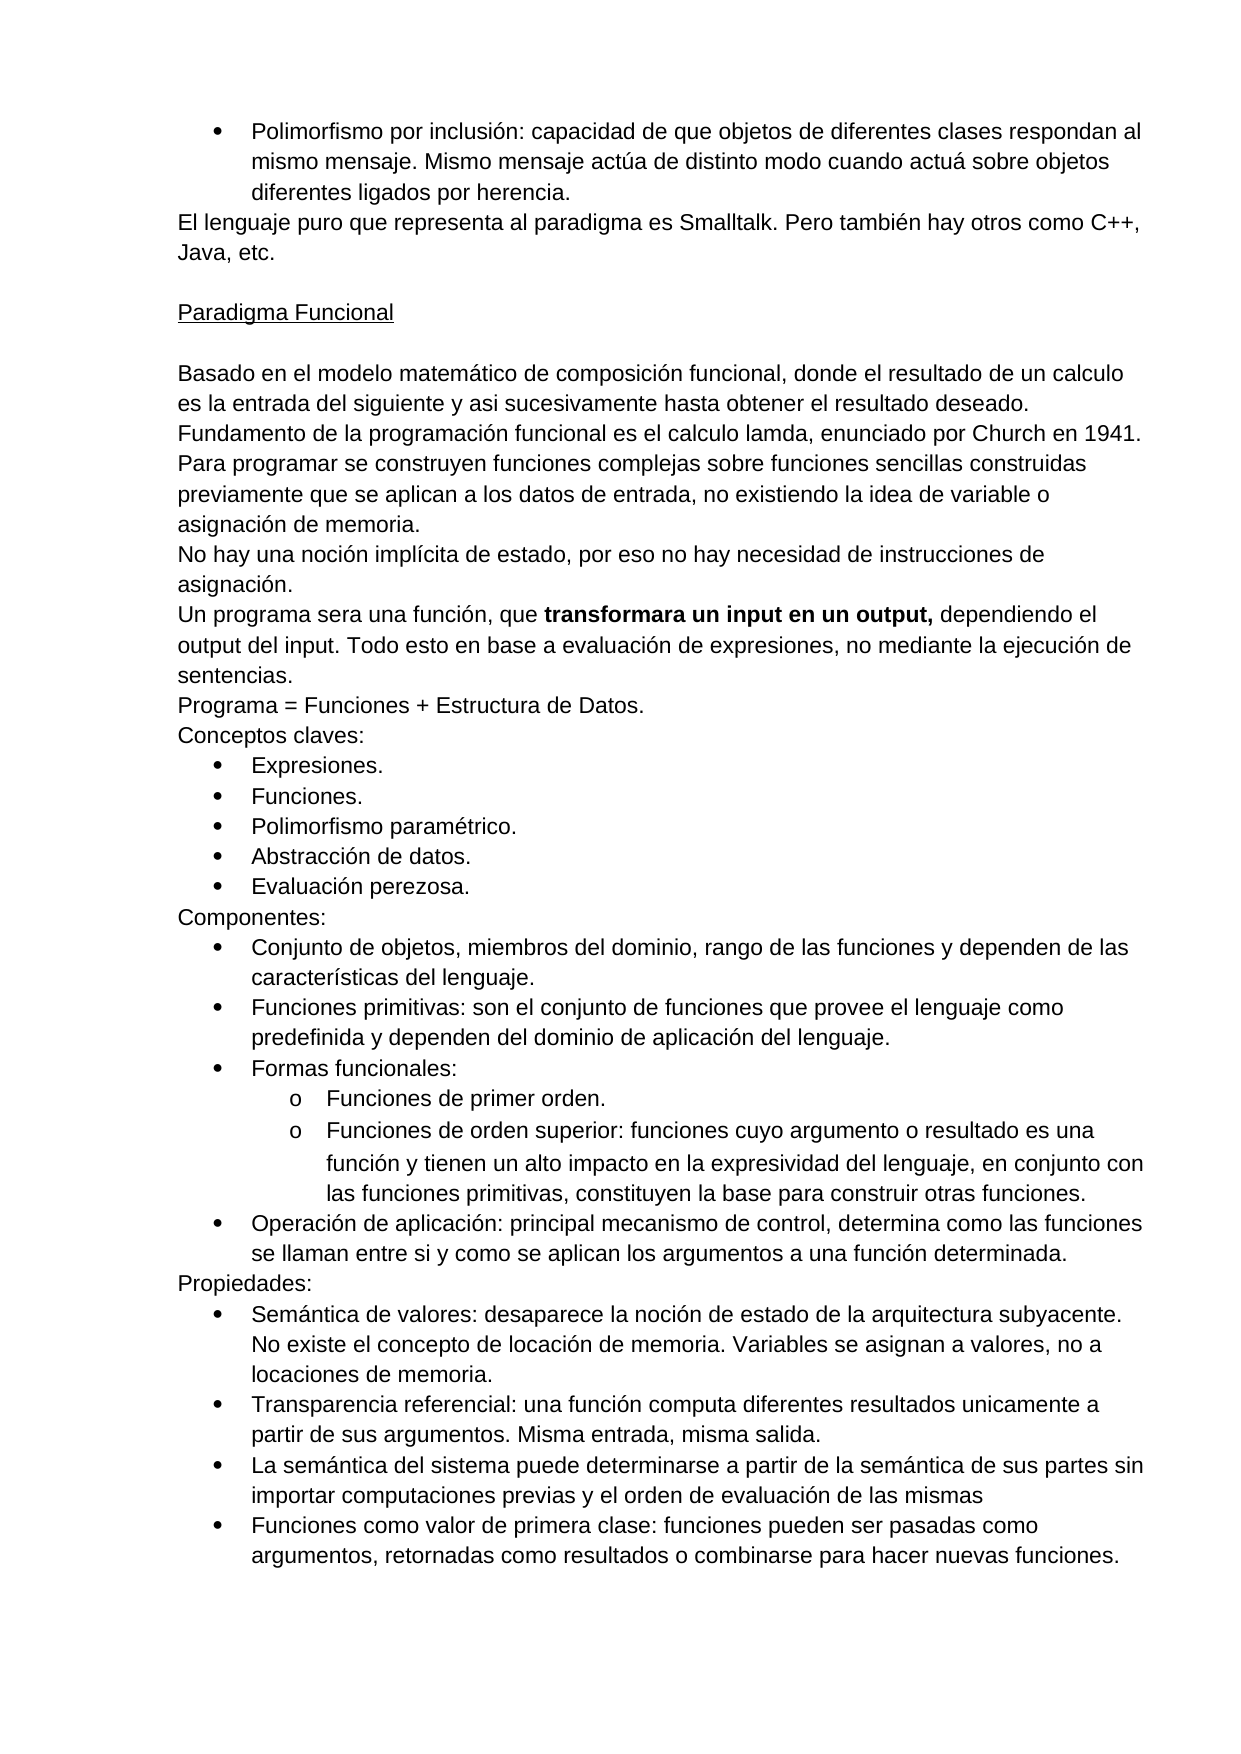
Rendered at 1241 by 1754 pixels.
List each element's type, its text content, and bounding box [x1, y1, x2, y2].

list Fundamento de la programación funcional es el calculo lamda, enunciado por Church en 1941. [177, 420, 1152, 447]
list Conceptos claves: [177, 722, 1152, 749]
list Funciones como valor de primera clase: funciones pueden ser pasadas como argumentos, retornadas como resultados o combinarse para hacer nuevas funciones. [213, 1512, 1152, 1568]
list Conjunto de objetos, miembros del dominio, rango de las funciones y dependen de las características del lenguaje. [213, 934, 1152, 990]
list Transparencia referencial: una función computa diferentes resultados unicamente a partir de sus argumentos. Misma entrada, misma salida. [213, 1391, 1152, 1448]
list El lenguaje puro que representa al paradigma es Smalltalk. Pero también hay otros como C++, Java, etc. [177, 209, 1152, 265]
list Propiedades: [177, 1270, 1152, 1297]
list Paradigma Funcional [177, 299, 1152, 326]
list Operación de aplicación: principal mecanismo de control, determina como las funciones se llaman entre si y como se aplican los argumentos a una función determinada. [213, 1210, 1152, 1266]
list Funciones. [213, 783, 1152, 809]
list Semántica de valores: desaparece la noción de estado de la arquitectura subyacente. No existe el concepto de locación de memoria. Variables se asignan a valores, no a locaciones de memoria. [213, 1301, 1152, 1387]
list La semántica del sistema puede determinarse a partir de la semántica de sus partes sin importar computaciones previas y el orden de evaluación de las mismas [213, 1452, 1152, 1508]
list Un programa sera una función, que transformara un input en un output, dependiendo el output del input. Todo esto en base a evaluación de expresiones, no mediante la ejecución de sentencias. [177, 601, 1152, 688]
list Polimorfismo paramétrico. [213, 813, 1152, 839]
list Abstracción de datos. [213, 843, 1152, 869]
list Programa = Funciones + Estructura de Datos. [177, 692, 1152, 718]
list Funciones de orden superior: funciones cuyo argumento o resultado es una función y tienen un alto impacto en la expresividad del lenguaje, en conjunto con las funciones primitivas, constituyen la base para construir otras funciones. [288, 1117, 1152, 1206]
list Componentes: [177, 903, 1152, 930]
list Para programar se construyen funciones complejas sobre funciones sencillas construidas previamente que se aplican a los datos de entrada, no existiendo la idea de variable o asignación de memoria. [177, 450, 1152, 537]
list Funciones de primer orden. [288, 1085, 1152, 1113]
list Funciones primitivas: son el conjunto de funciones que provee el lenguaje como predefinida y dependen del dominio de aplicación del lenguaje. [213, 994, 1152, 1051]
list Formas funcionales: [213, 1054, 1152, 1081]
list Expresiones. [213, 752, 1152, 779]
list Polimorfismo por inclusión: capacidad de que objetos de diferentes clases respondan al mismo mensaje. Mismo mensaje actúa de distinto modo cuando actuá sobre objetos diferentes ligados por herencia. [213, 118, 1152, 205]
list No hay una noción implícita de estado, por eso no hay necesidad de instrucciones de asignación. [177, 541, 1152, 598]
list Evaluación perezosa. [213, 873, 1152, 900]
list Basado en el modelo matemático de composición funcional, donde el resultado de un calculo es la entrada del siguiente y asi sucesivamente hasta obtener el resultado deseado. [177, 360, 1152, 416]
